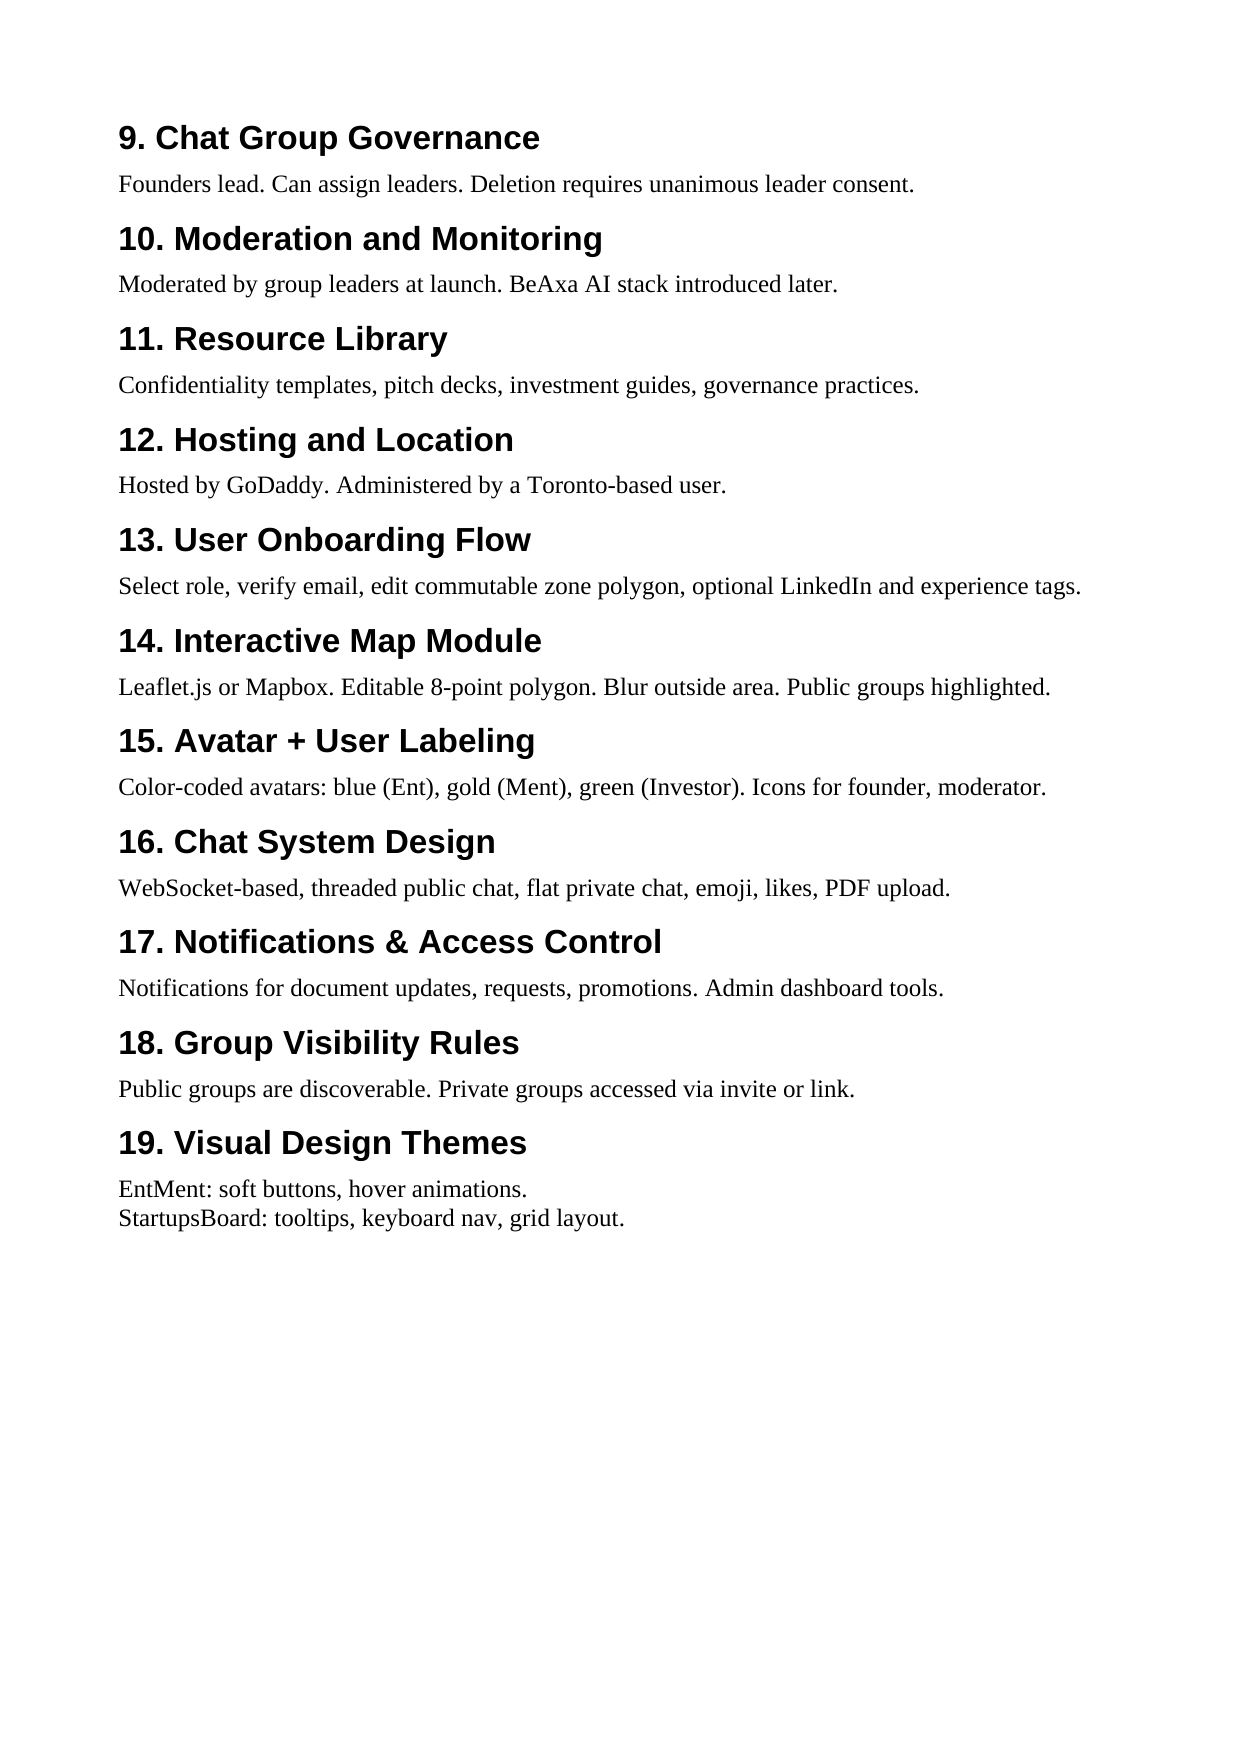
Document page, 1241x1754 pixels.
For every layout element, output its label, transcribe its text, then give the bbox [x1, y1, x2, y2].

subtitle 19. Visual Design Themes [118, 176, 1122, 204]
text EntMent: soft buttons, hover animations. [118, 204, 1122, 233]
text Public groups are discoverable. Private groups accessed via invite or link. [118, 147, 1122, 176]
subtitle 18. Group Visibility Rules [118, 118, 1122, 147]
text StartupsBoard: tooltips, keyboard nav, grid layout. [118, 233, 1122, 262]
